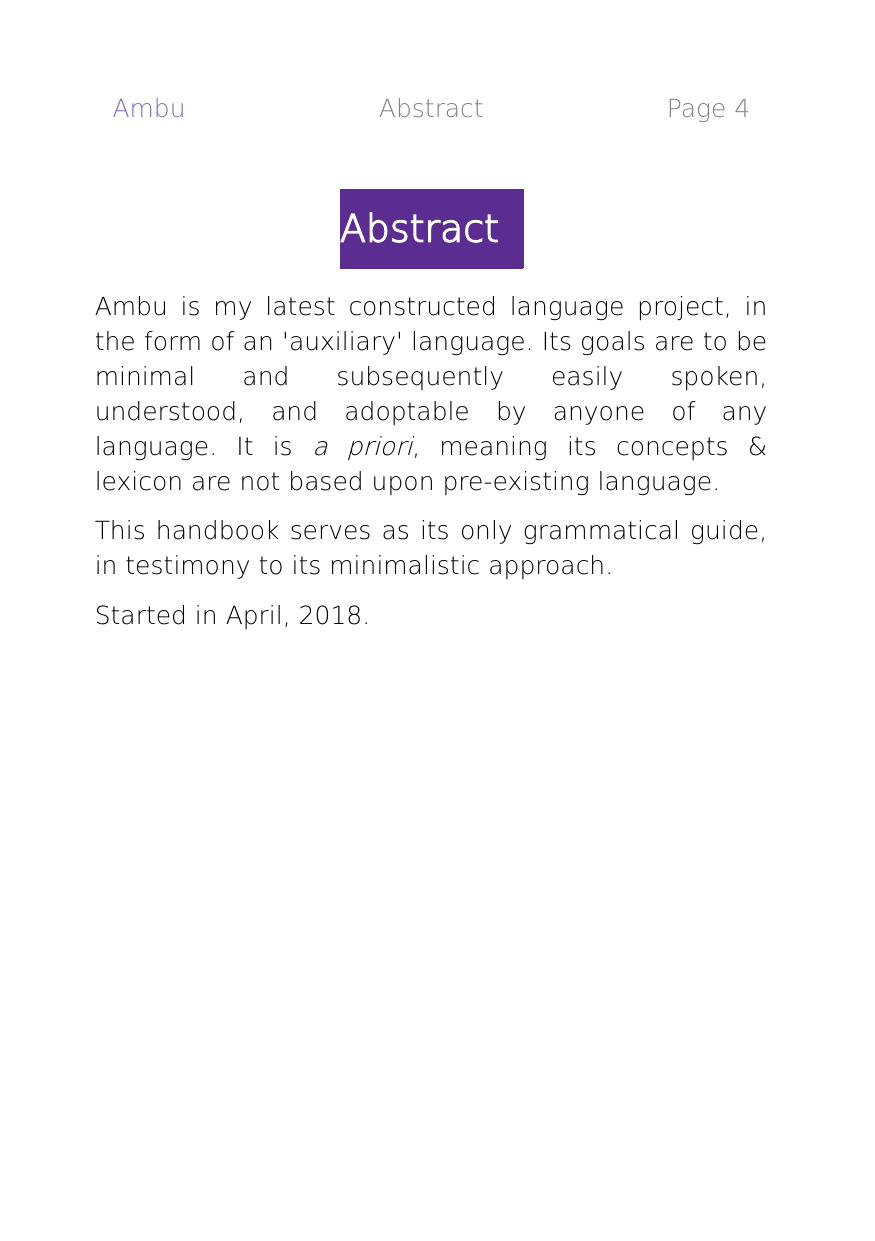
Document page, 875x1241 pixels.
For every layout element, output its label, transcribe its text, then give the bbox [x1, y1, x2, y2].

text This handbook serves as its only grammatical guide, in testimony to its minimalistic approach. [94, 517, 768, 581]
subtitle [524, 188, 768, 268]
text Ambu is my latest constructed language project, in the form of an 'auxiliary' language. Its goals are to be minimal and subsequently easily spoken, understood, and adoptable by anyone of any language. It is a priori, meaning its concepts & lexicon are not based upon pre-existing language. [94, 292, 768, 496]
subtitle Abstract [94, 188, 523, 268]
text Started in April, 2018. [94, 601, 768, 630]
